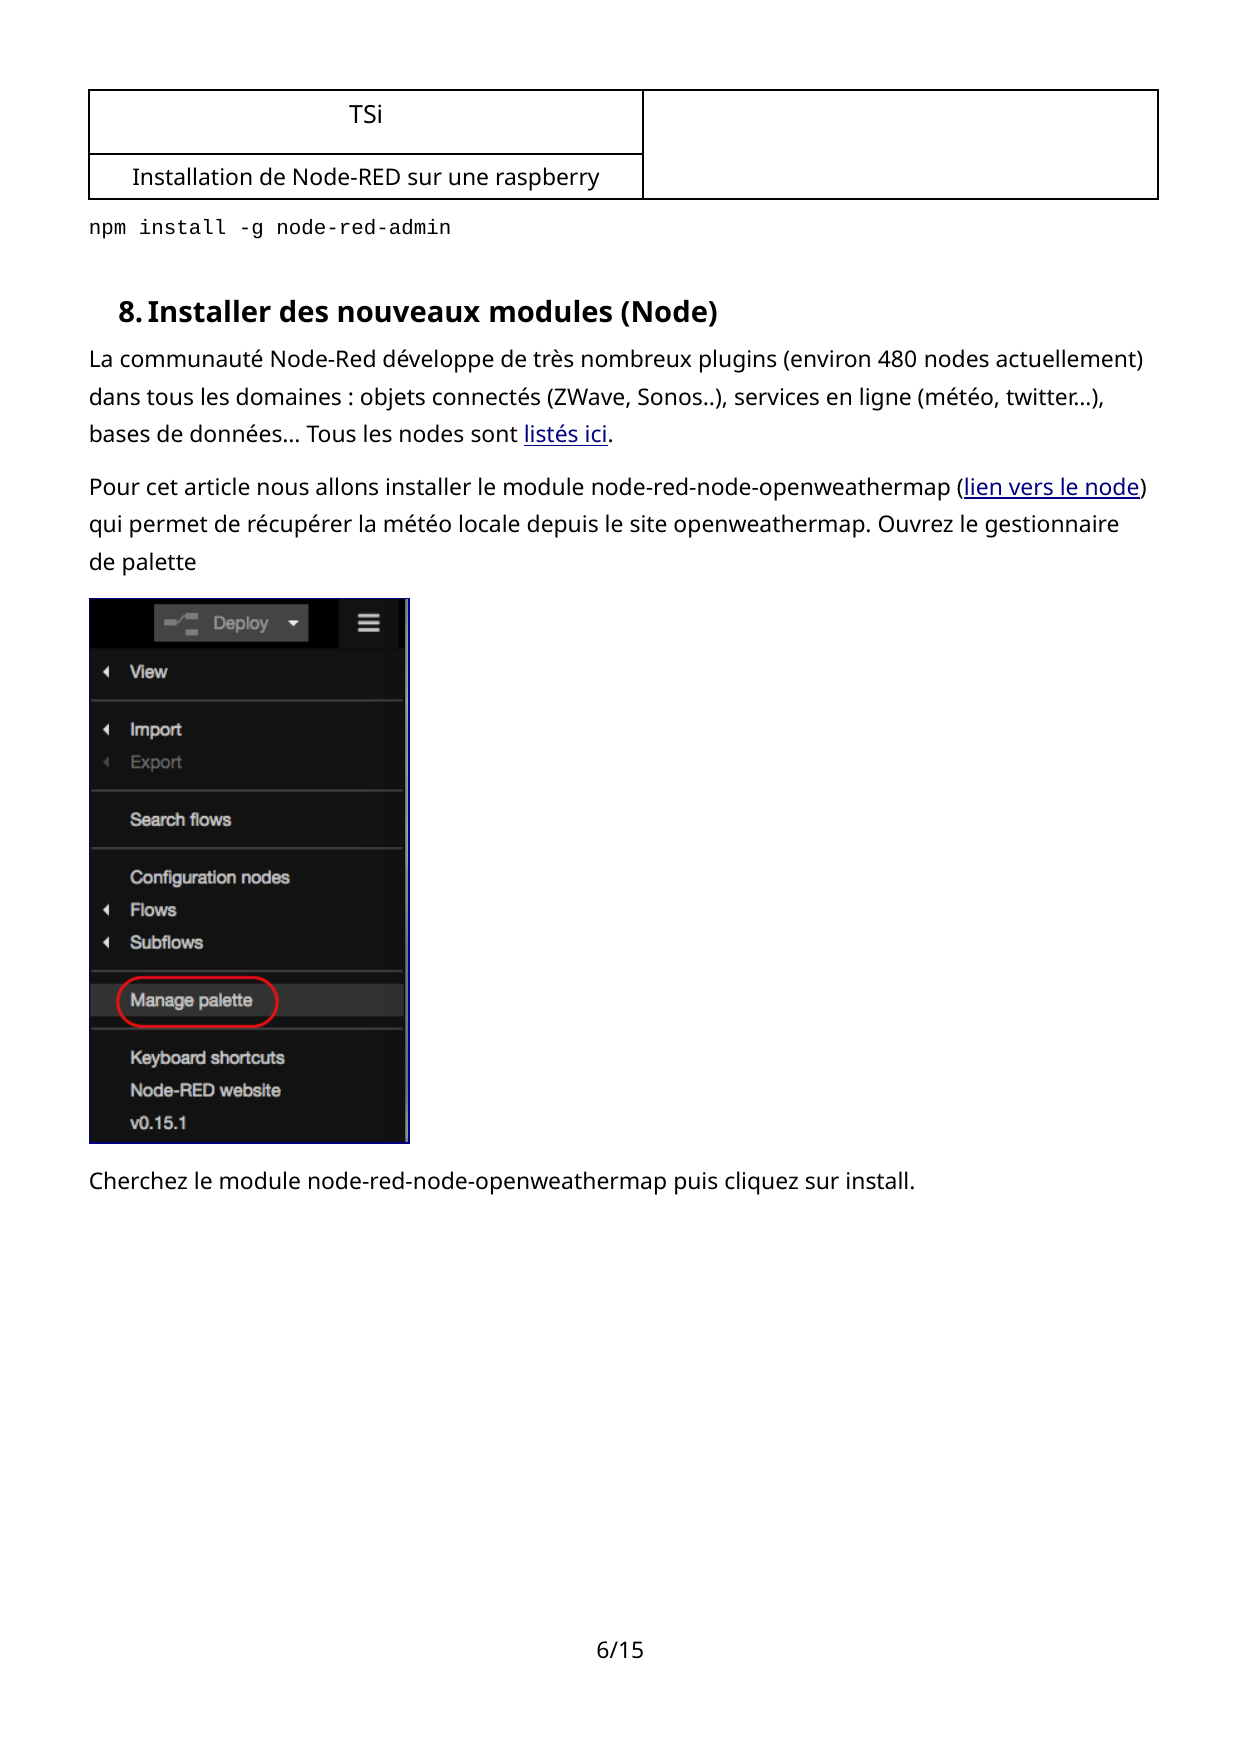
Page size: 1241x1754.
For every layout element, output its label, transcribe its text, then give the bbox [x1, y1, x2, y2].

text Pour cet article nous allons installer le module node-red-node-openweathermap (lien vers le node) qui permet de récupérer la météo locale depuis le site openweathermap. Ouvrez le gestionnaire de palette [88, 470, 1152, 577]
text npm install -g node-red-admin [88, 217, 1152, 241]
picture [90, 599, 408, 1142]
text La communauté Node-Red développe de très nombreux plugins (environ 480 nodes actuellement) dans tous les domaines : objets connectés (ZWave, Sonos..), services en ligne (météo, twitter…), bases de données… Tous les nodes sont listés ici. [88, 343, 1152, 449]
subtitle Installer des nouveaux modules (Node) [118, 291, 1152, 331]
text Cherchez le module node-red-node-openweathermap puis cliquez sur install. [88, 1164, 1152, 1196]
